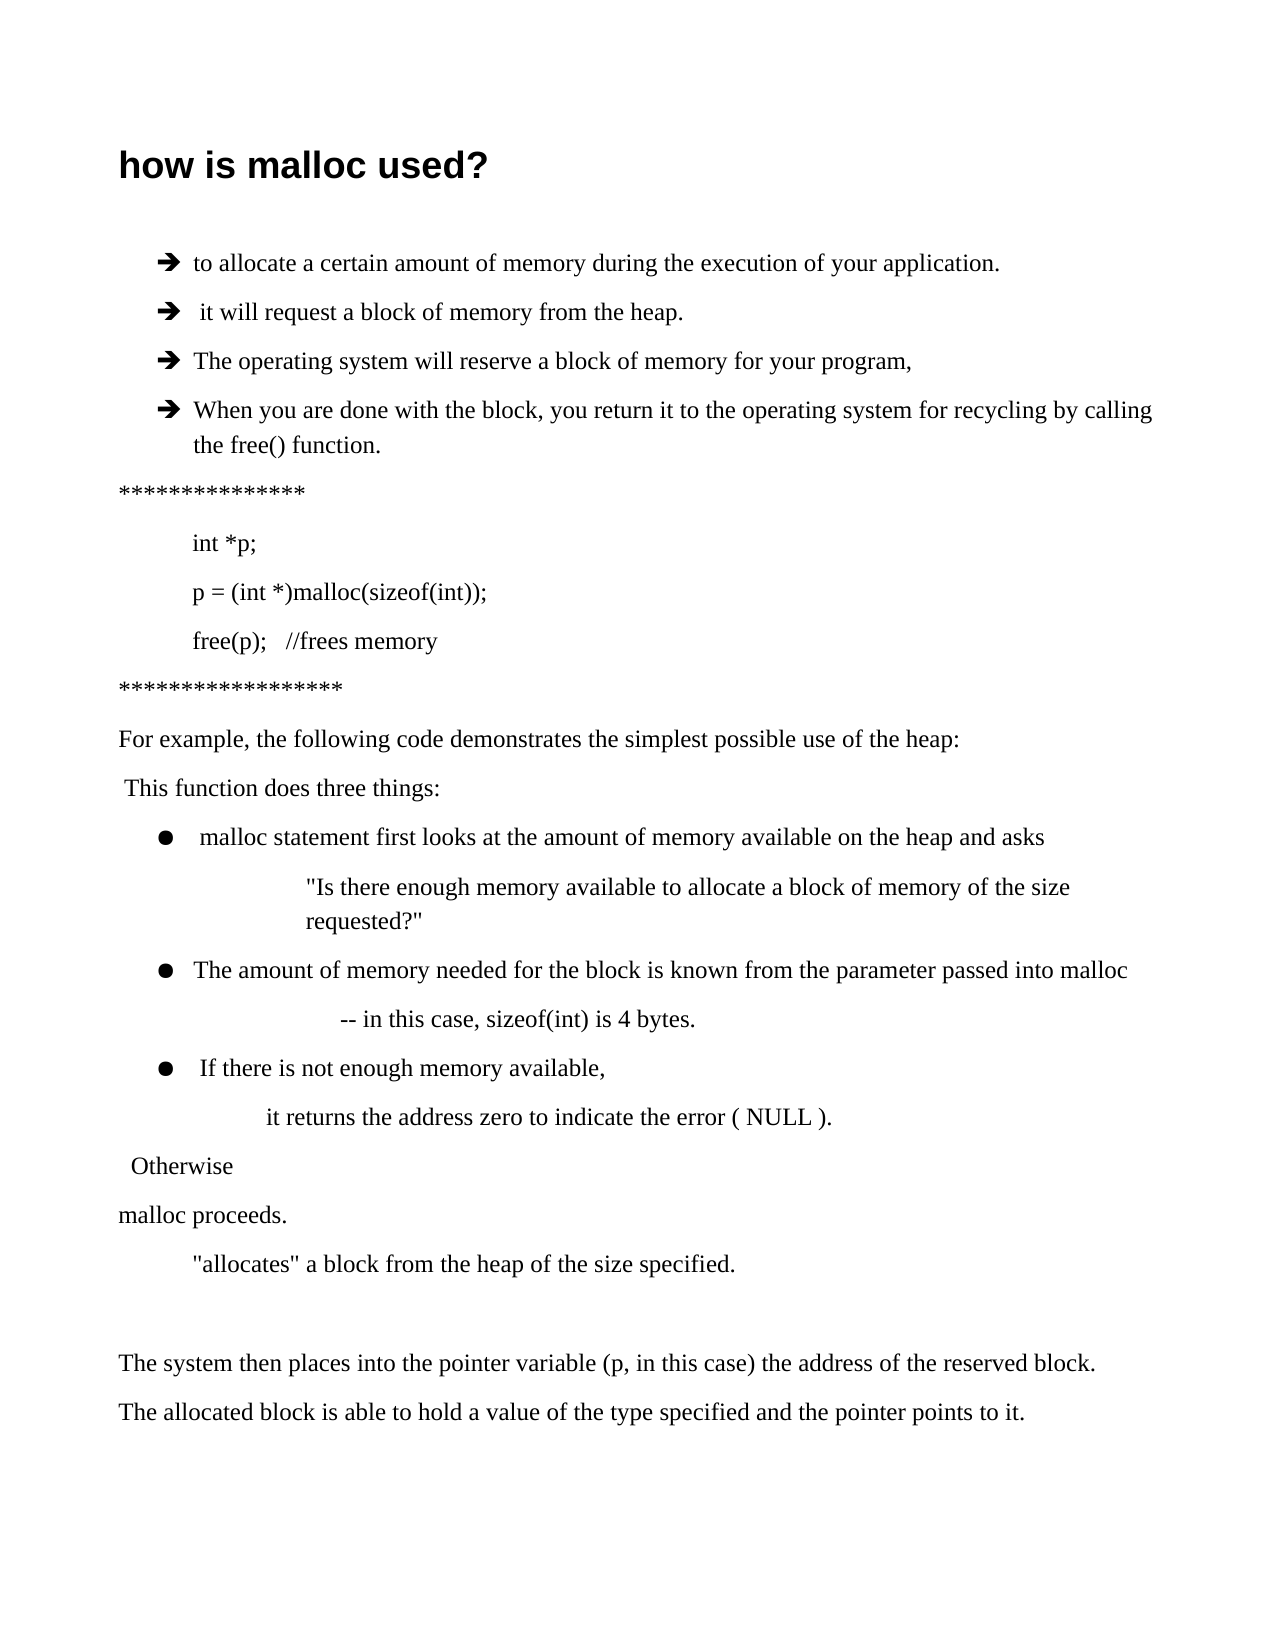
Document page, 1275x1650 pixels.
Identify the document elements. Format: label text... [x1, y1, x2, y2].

text *************** [118, 479, 1157, 508]
list If there is not enough memory available, [156, 1053, 1157, 1082]
text For example, the following code demonstrates the simplest possible use of the heap: [118, 724, 1157, 753]
text malloc proceeds. [118, 1200, 1157, 1229]
text int *p; [118, 528, 1157, 557]
text free(p); //frees memory [118, 626, 1157, 655]
list malloc statement first looks at the amount of memory available on the heap and asks [156, 822, 1157, 851]
text it returns the address zero to indicate the error ( NULL ). [118, 1102, 1157, 1131]
list "Is there enough memory available to allocate a block of memory of the size requested?" [268, 872, 1157, 935]
text p = (int *)malloc(sizeof(int)); [118, 577, 1157, 606]
text "allocates" a block from the heap of the size specified. [118, 1249, 1157, 1278]
list When you are done with the block, you return it to the operating system for recycling by calling the free() function. [156, 396, 1157, 459]
text ****************** [118, 675, 1157, 704]
list to allocate a certain amount of memory during the execution of your application. [156, 248, 1157, 277]
text The system then places into the pointer variable (p, in this case) the address of the reserved block. [118, 1348, 1157, 1376]
text The allocated block is able to hold a value of the type specified and the pointer points to it. [118, 1397, 1157, 1425]
text This function does three things: [118, 773, 1157, 802]
list The amount of memory needed for the block is known from the parameter passed into malloc [156, 955, 1157, 984]
list it will request a block of memory from the heap. [156, 297, 1157, 326]
text Otherwise [118, 1151, 1157, 1180]
subtitle how is malloc used? [118, 143, 1157, 187]
text -- in this case, sizeof(int) is 4 bytes. [118, 1004, 1157, 1033]
list The operating system will reserve a block of memory for your program, [156, 346, 1157, 375]
